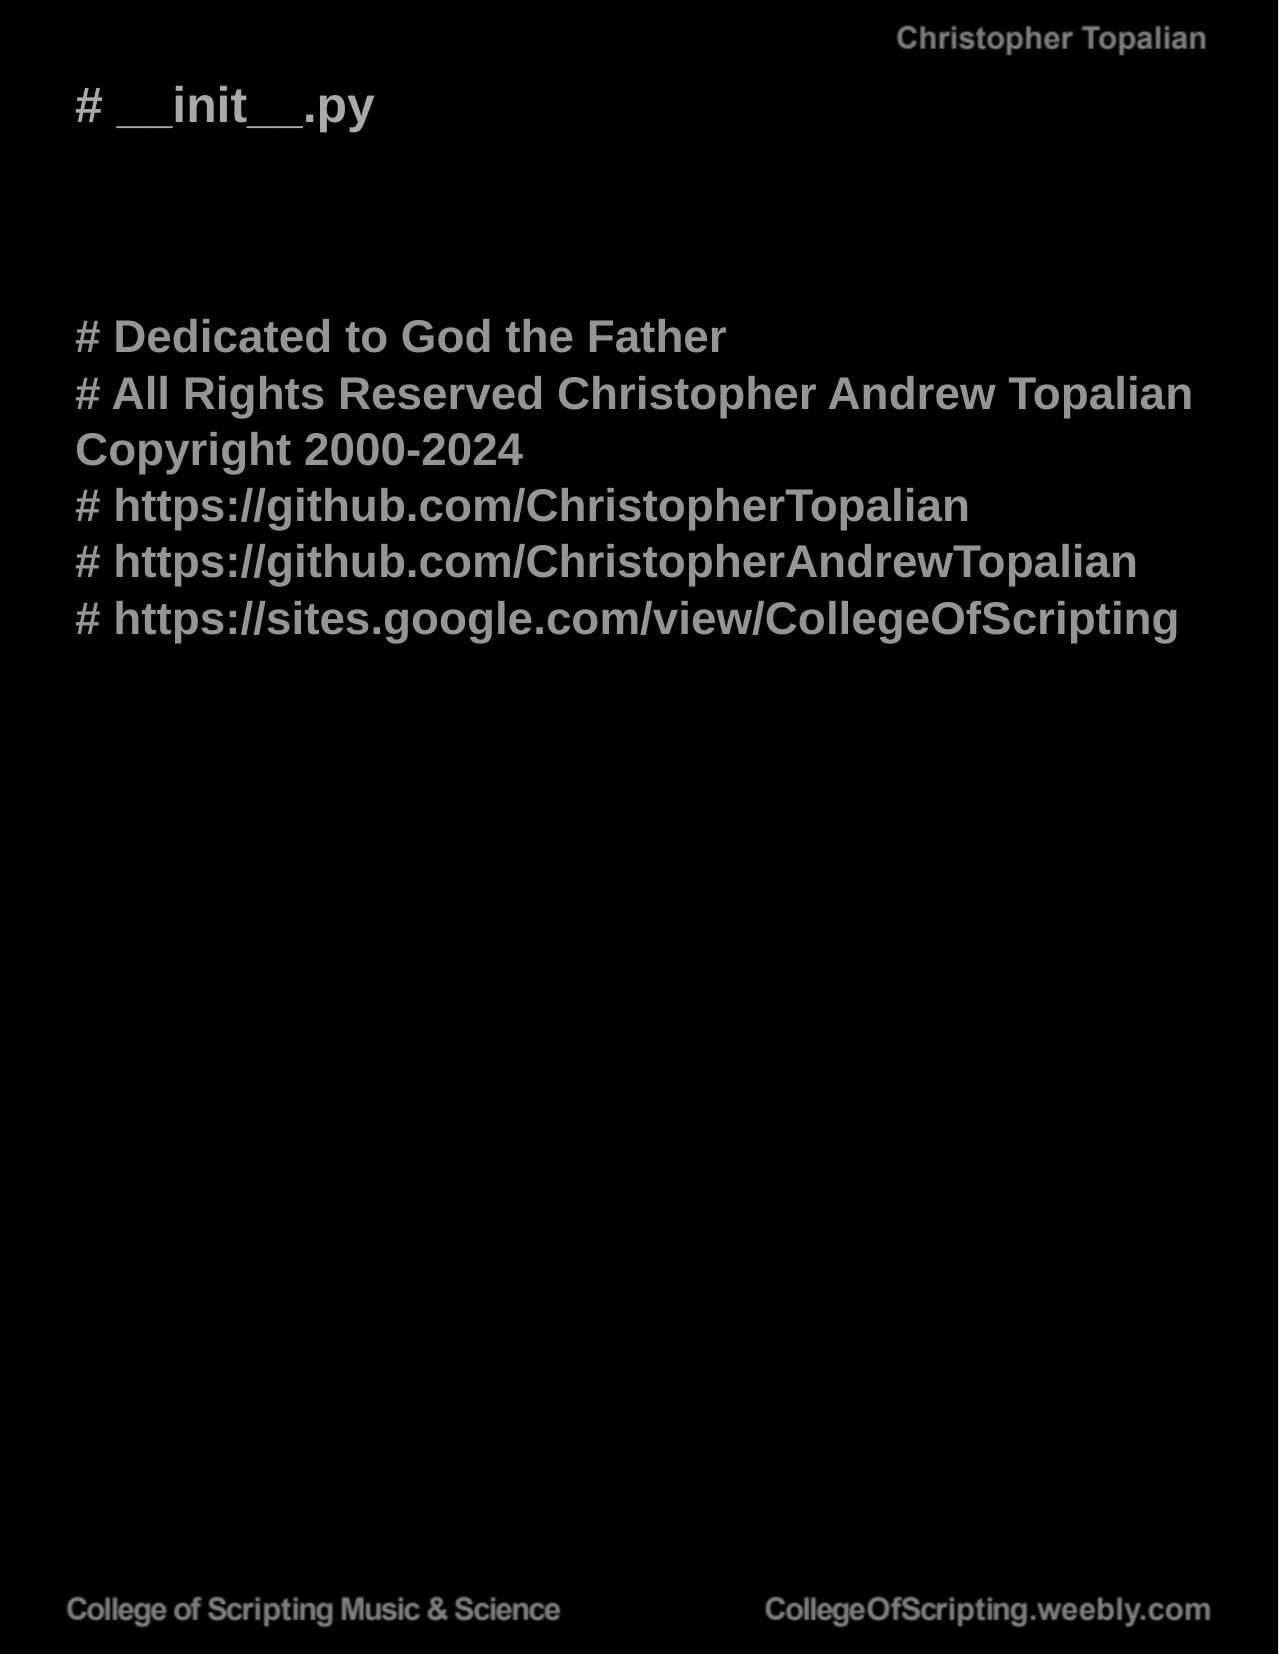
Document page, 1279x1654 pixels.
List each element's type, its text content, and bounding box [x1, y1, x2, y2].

text # Dedicated to God the Father [75, 306, 1203, 363]
text # https://github.com/ChristopherAndrewTopalian [75, 531, 1203, 588]
text # All Rights Reserved Christopher Andrew Topalian Copyright 2000-2024 [75, 363, 1203, 475]
text # https://github.com/ChristopherTopalian [75, 475, 1203, 531]
subtitle # __init__.py [75, 75, 1203, 132]
text # https://sites.google.com/view/CollegeOfScripting [75, 588, 1203, 644]
